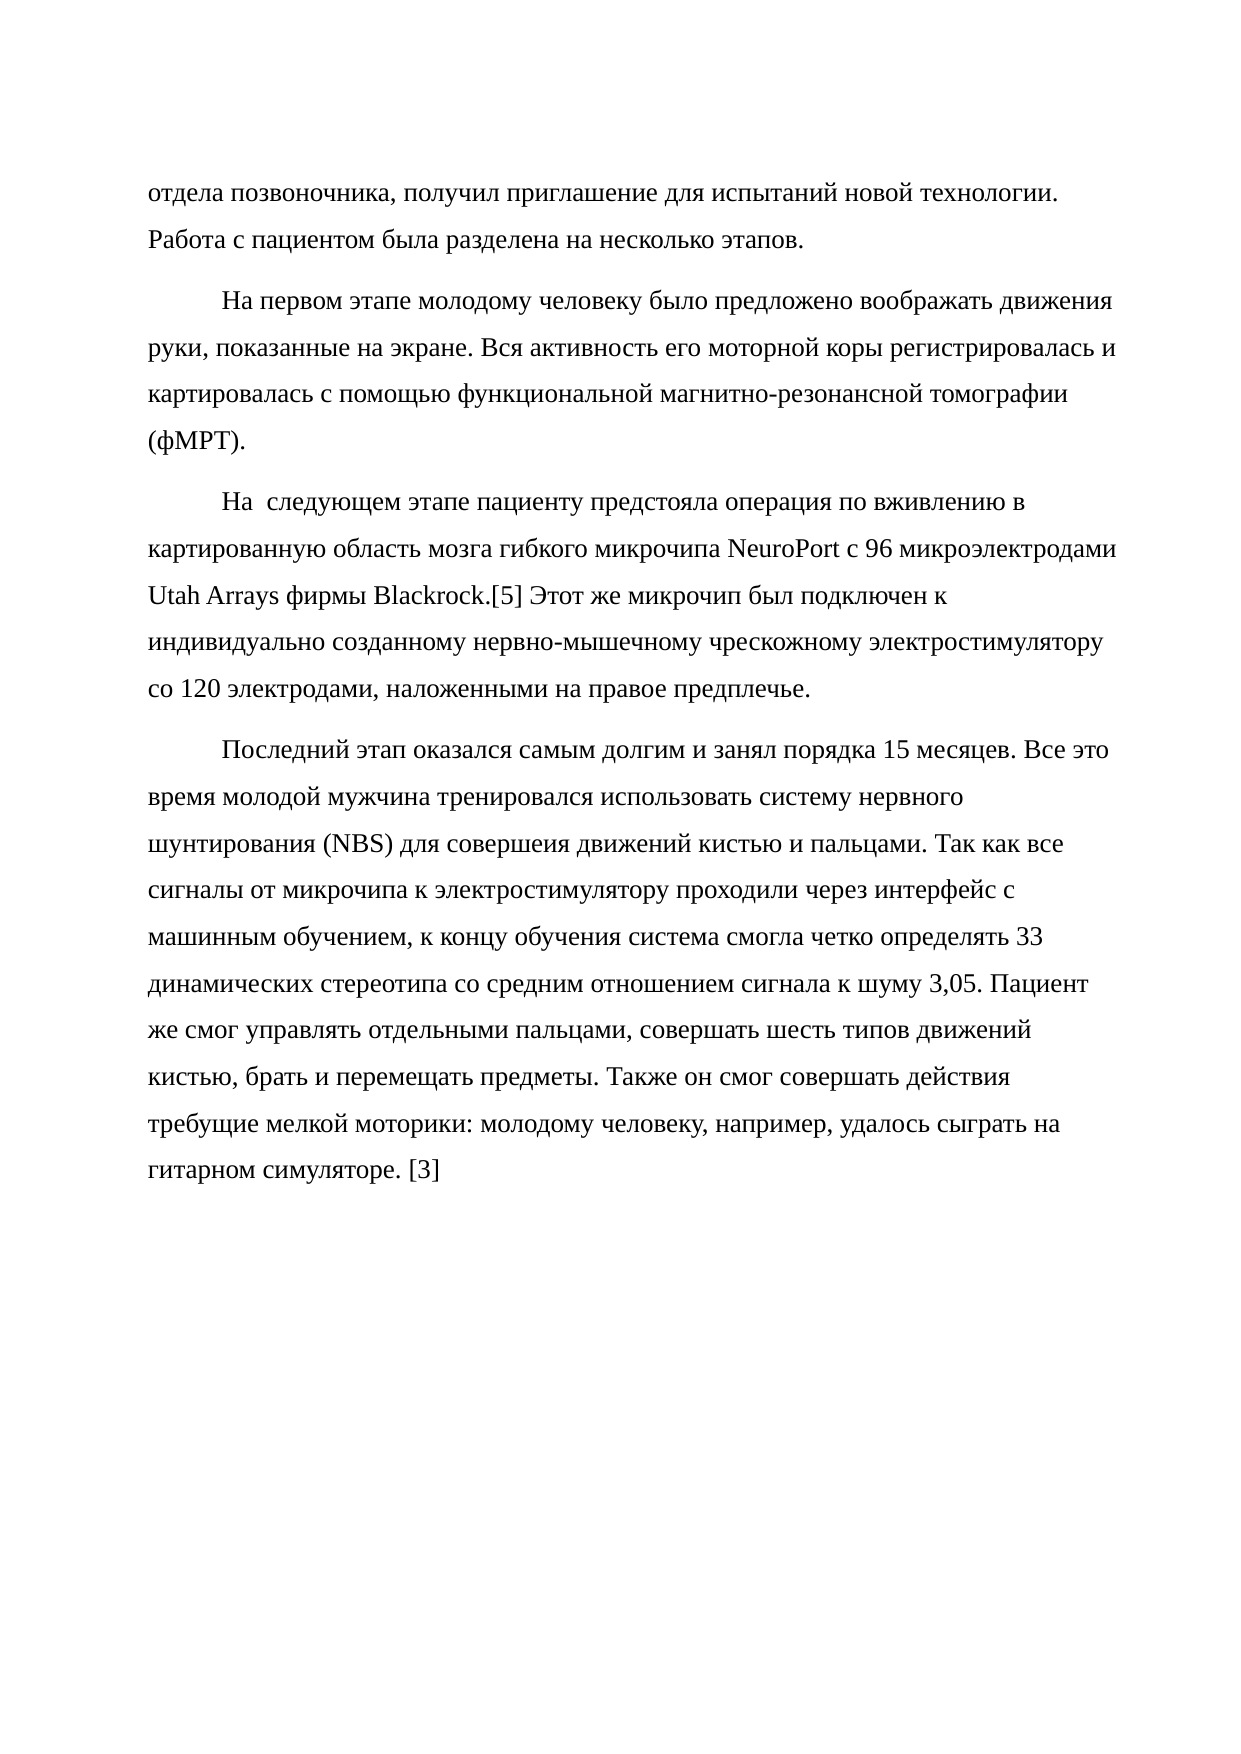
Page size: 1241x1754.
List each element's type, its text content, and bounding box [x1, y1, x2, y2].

text На первом этапе молодому человеку было предложено воображать движения руки, показанные на экране. Вся активность его моторной коры регистрировалась и картировалась с помощью функциональной магнитно-резонансной томографии (фМРТ). [148, 284, 1122, 455]
text отдела позвоночника, получил приглашение для испытаний новой технологии. Работа с пациентом была разделена на несколько этапов. [148, 176, 1122, 254]
text На следующем этапе пациенту предстояла операция по вживлению в картированную область мозга гибкого микрочипа NeuroPort с 96 микроэлектродами Utah Arrays фирмы Blackrock.[5] Этот же микрочип был подключен к индивидуально созданному нервно-мышечному чрескожному электростимулятору со 120 электродами, наложенными на правое предплечье. [148, 486, 1122, 703]
text Последний этап оказался самым долгим и занял порядка 15 месяцев. Все это время молодой мужчина тренировался использовать систему нервного шунтирования (NBS) для совершеия движений кистью и пальцами. Так как все сигналы от микрочипа к электростимулятору проходили через интерфейс с машинным обучением, к концу обучения система смогла четко определять 33 динамических стереотипа со средним отношением сигнала к шуму 3,05. Пациент же смог управлять отдельными пальцами, совершать шесть типов движений кистью, брать и перемещать предметы. Также он смог совершать действия требущие мелкой моторики: молодому человеку, например, удалось сыграть на гитарном симуляторе. [3] [148, 733, 1122, 1184]
